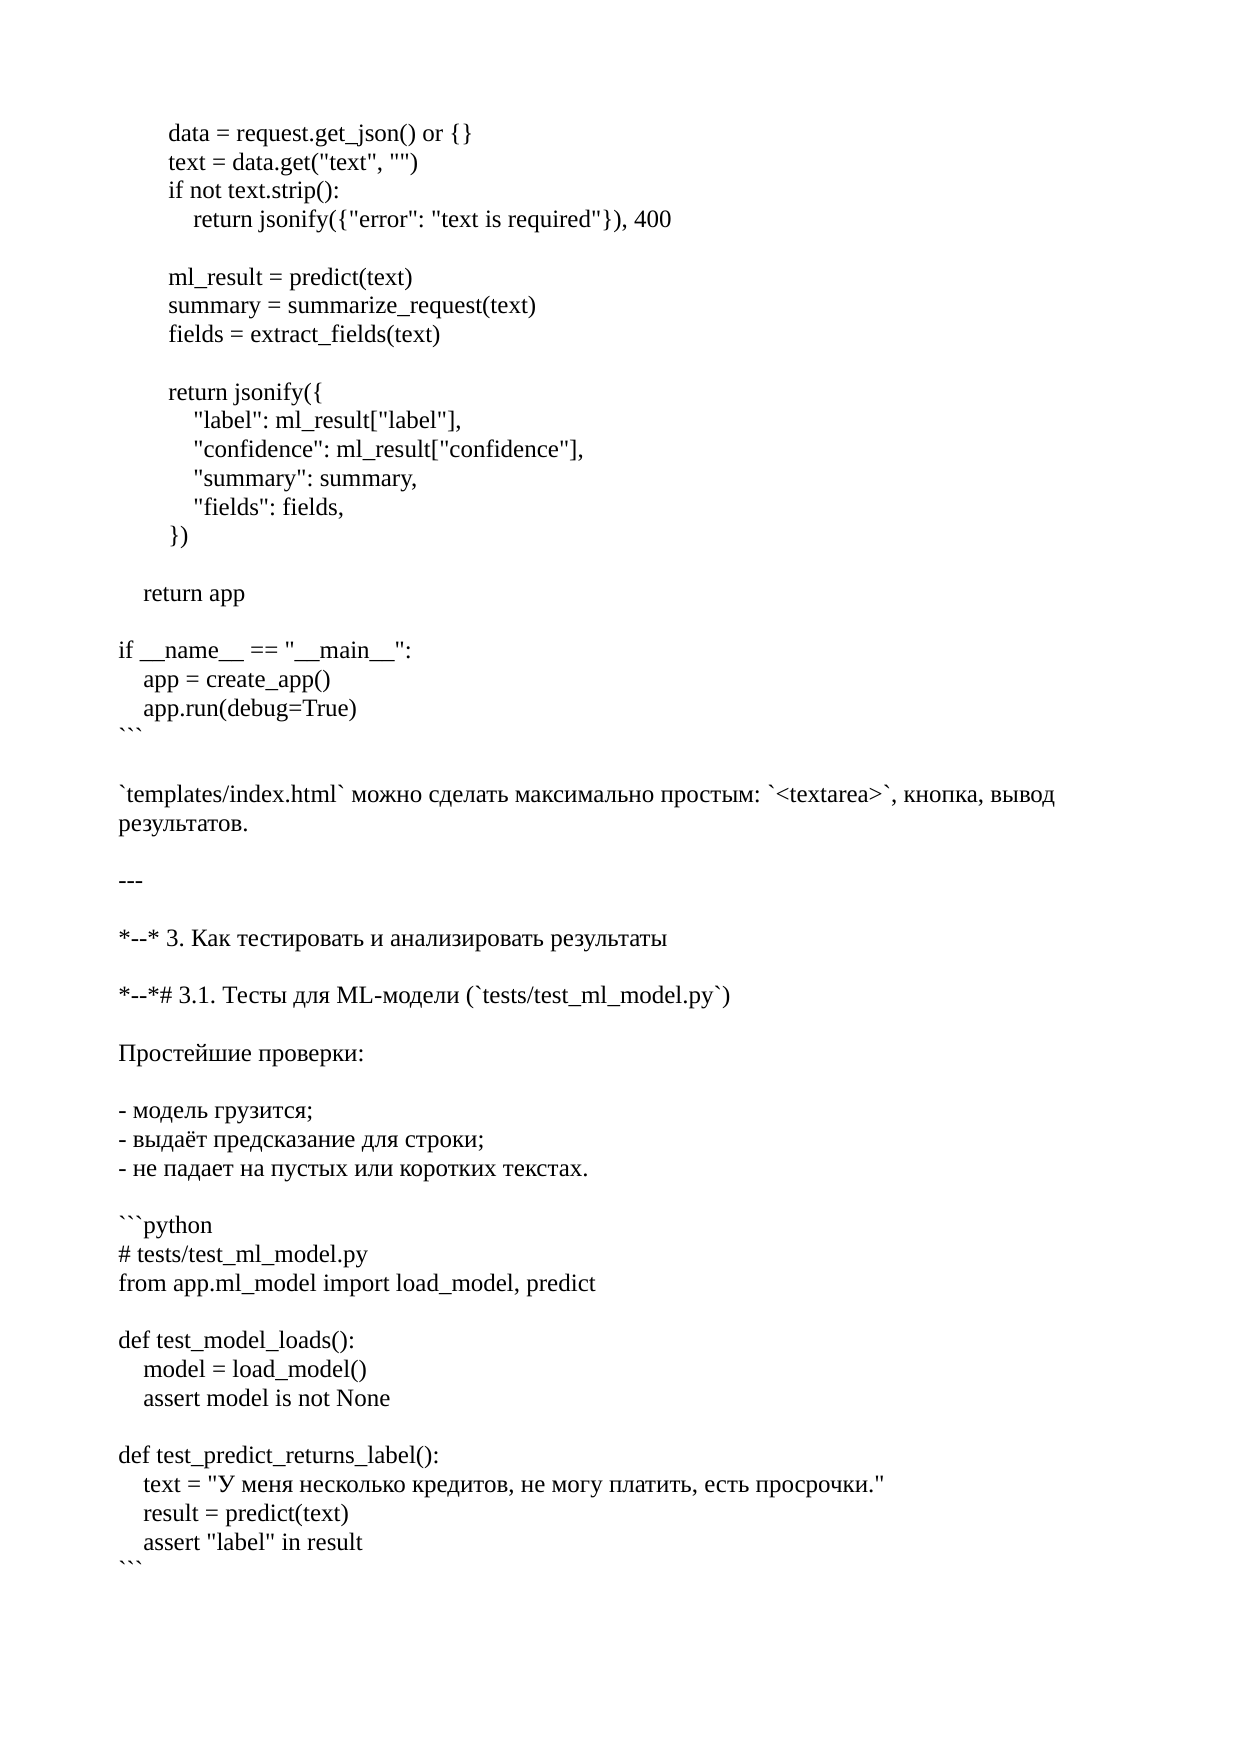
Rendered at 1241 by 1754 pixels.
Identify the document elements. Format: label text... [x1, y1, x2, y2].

text "confidence": ml_result["confidence"], [118, 434, 1122, 463]
text ml_result = predict(text) [118, 262, 1122, 291]
text def test_predict_returns_label(): [118, 1441, 1122, 1469]
text app.run(debug=True) [118, 693, 1122, 722]
text def test_model_loads(): [118, 1326, 1122, 1354]
text `templates/index.html` можно сделать максимально простым: `<textarea>`, кнопка, вывод результатов. [118, 779, 1122, 837]
text # tests/test_ml_model.py [118, 1239, 1122, 1268]
text *--*# 3.1. Тесты для ML‑модели (`tests/test_ml_model.py`) [118, 981, 1122, 1009]
text summary = summarize_request(text) [118, 291, 1122, 319]
text assert "label" in result [118, 1527, 1122, 1556]
text *--* 3. Как тестировать и анализировать результаты [118, 923, 1122, 952]
text "label": ml_result["label"], [118, 406, 1122, 434]
text fields = extract_fields(text) [118, 319, 1122, 348]
text }) [118, 521, 1122, 549]
text model = load_model() [118, 1354, 1122, 1383]
text app = create_app() [118, 664, 1122, 693]
text if __name__ == "__main__": [118, 636, 1122, 664]
text ```python [118, 1211, 1122, 1239]
text ``` [118, 1556, 1122, 1584]
text data = request.get_json() or {} [118, 118, 1122, 147]
text text = data.get("text", "") [118, 147, 1122, 176]
text - не падает на пустых или коротких текстах. [118, 1153, 1122, 1182]
text "fields": fields, [118, 492, 1122, 521]
text --- [118, 866, 1122, 894]
text Простейшие проверки: [118, 1038, 1122, 1067]
text return jsonify({"error": "text is required"}), 400 [118, 204, 1122, 233]
text text = "У меня несколько кредитов, не могу платить, есть просрочки." [118, 1469, 1122, 1498]
text result = predict(text) [118, 1498, 1122, 1527]
text - модель грузится; [118, 1096, 1122, 1124]
text if not text.strip(): [118, 176, 1122, 204]
text assert model is not None [118, 1383, 1122, 1412]
text from app.ml_model import load_model, predict [118, 1268, 1122, 1297]
text return app [118, 578, 1122, 607]
text "summary": summary, [118, 463, 1122, 492]
text ``` [118, 722, 1122, 751]
text return jsonify({ [118, 377, 1122, 406]
text - выдаёт предсказание для строки; [118, 1124, 1122, 1153]
